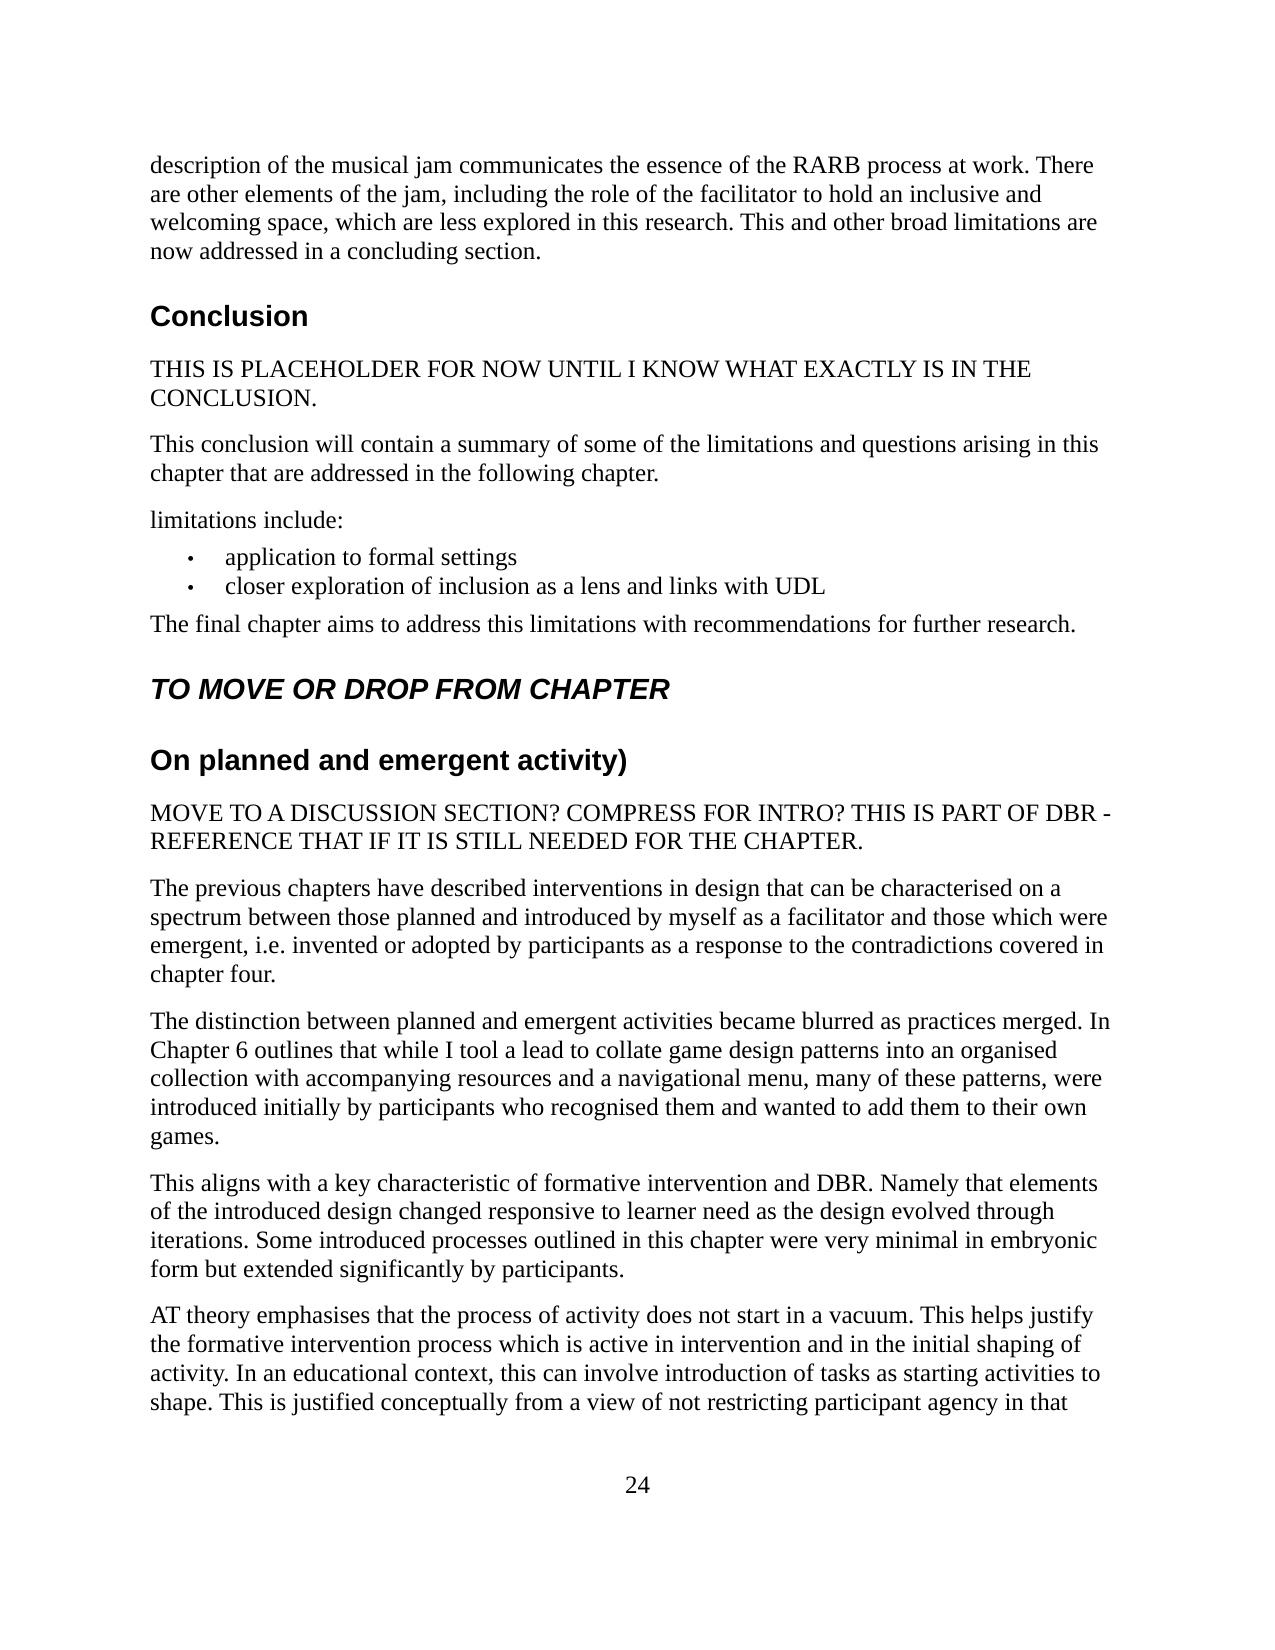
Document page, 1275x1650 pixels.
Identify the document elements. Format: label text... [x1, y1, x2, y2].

text MOVE TO A DISCUSSION SECTION? COMPRESS FOR INTRO? THIS IS PART OF DBR - REFERENCE THAT IF IT IS STILL NEEDED FOR THE CHAPTER. [150, 798, 1125, 855]
text The distinction between planned and emergent activities became blurred as practices merged. In Chapter 6 outlines that while I tool a lead to collate game design patterns into an organised collection with accompanying resources and a navigational menu, many of these patterns, were introduced initially by participants who recognised them and wanted to add them to their own games. [150, 1006, 1125, 1150]
text limitations include: [150, 505, 1125, 533]
subtitle TO MOVE OR DROP FROM CHAPTER [150, 672, 1125, 705]
text This conclusion will contain a summary of some of the limitations and questions arising in this chapter that are addressed in the following chapter. [150, 429, 1125, 487]
subtitle On planned and emergent activity) [150, 743, 1125, 776]
text AT theory emphasises that the process of activity does not start in a vacuum. This helps justify the formative intervention process which is active in intervention and in the initial shaping of activity. In an educational context, this can involve introduction of tasks as starting activities to shape. This is justified conceptually from a view of not restricting participant agency in that [150, 1301, 1125, 1416]
text The final chapter aims to address this limitations with recommendations for further research. [150, 609, 1125, 638]
list closer exploration of inclusion as a lens and links with UDL [187, 571, 1125, 600]
subtitle Conclusion [150, 299, 1125, 332]
text THIS IS PLACEHOLDER FOR NOW UNTIL I KNOW WHAT EXACTLY IS IN THE CONCLUSION. [150, 354, 1125, 411]
text description of the musical jam communicates the essence of the RARB process at work. There are other elements of the jam, including the role of the facilitator to hold an inclusive and welcoming space, which are less explored in this research. This and other broad limitations are now addressed in a concluding section. [150, 150, 1125, 265]
list application to formal settings [187, 542, 1125, 571]
text The previous chapters have described interventions in design that can be characterised on a spectrum between those planned and introduced by myself as a facilitator and those which were emergent, i.e. invented or adopted by participants as a response to the contradictions covered in chapter four. [150, 873, 1125, 988]
text This aligns with a key characteristic of formative intervention and DBR. Namely that elements of the introduced design changed responsive to learner need as the design evolved through iterations. Some introduced processes outlined in this chapter were very minimal in embryonic form but extended significantly by participants. [150, 1168, 1125, 1283]
